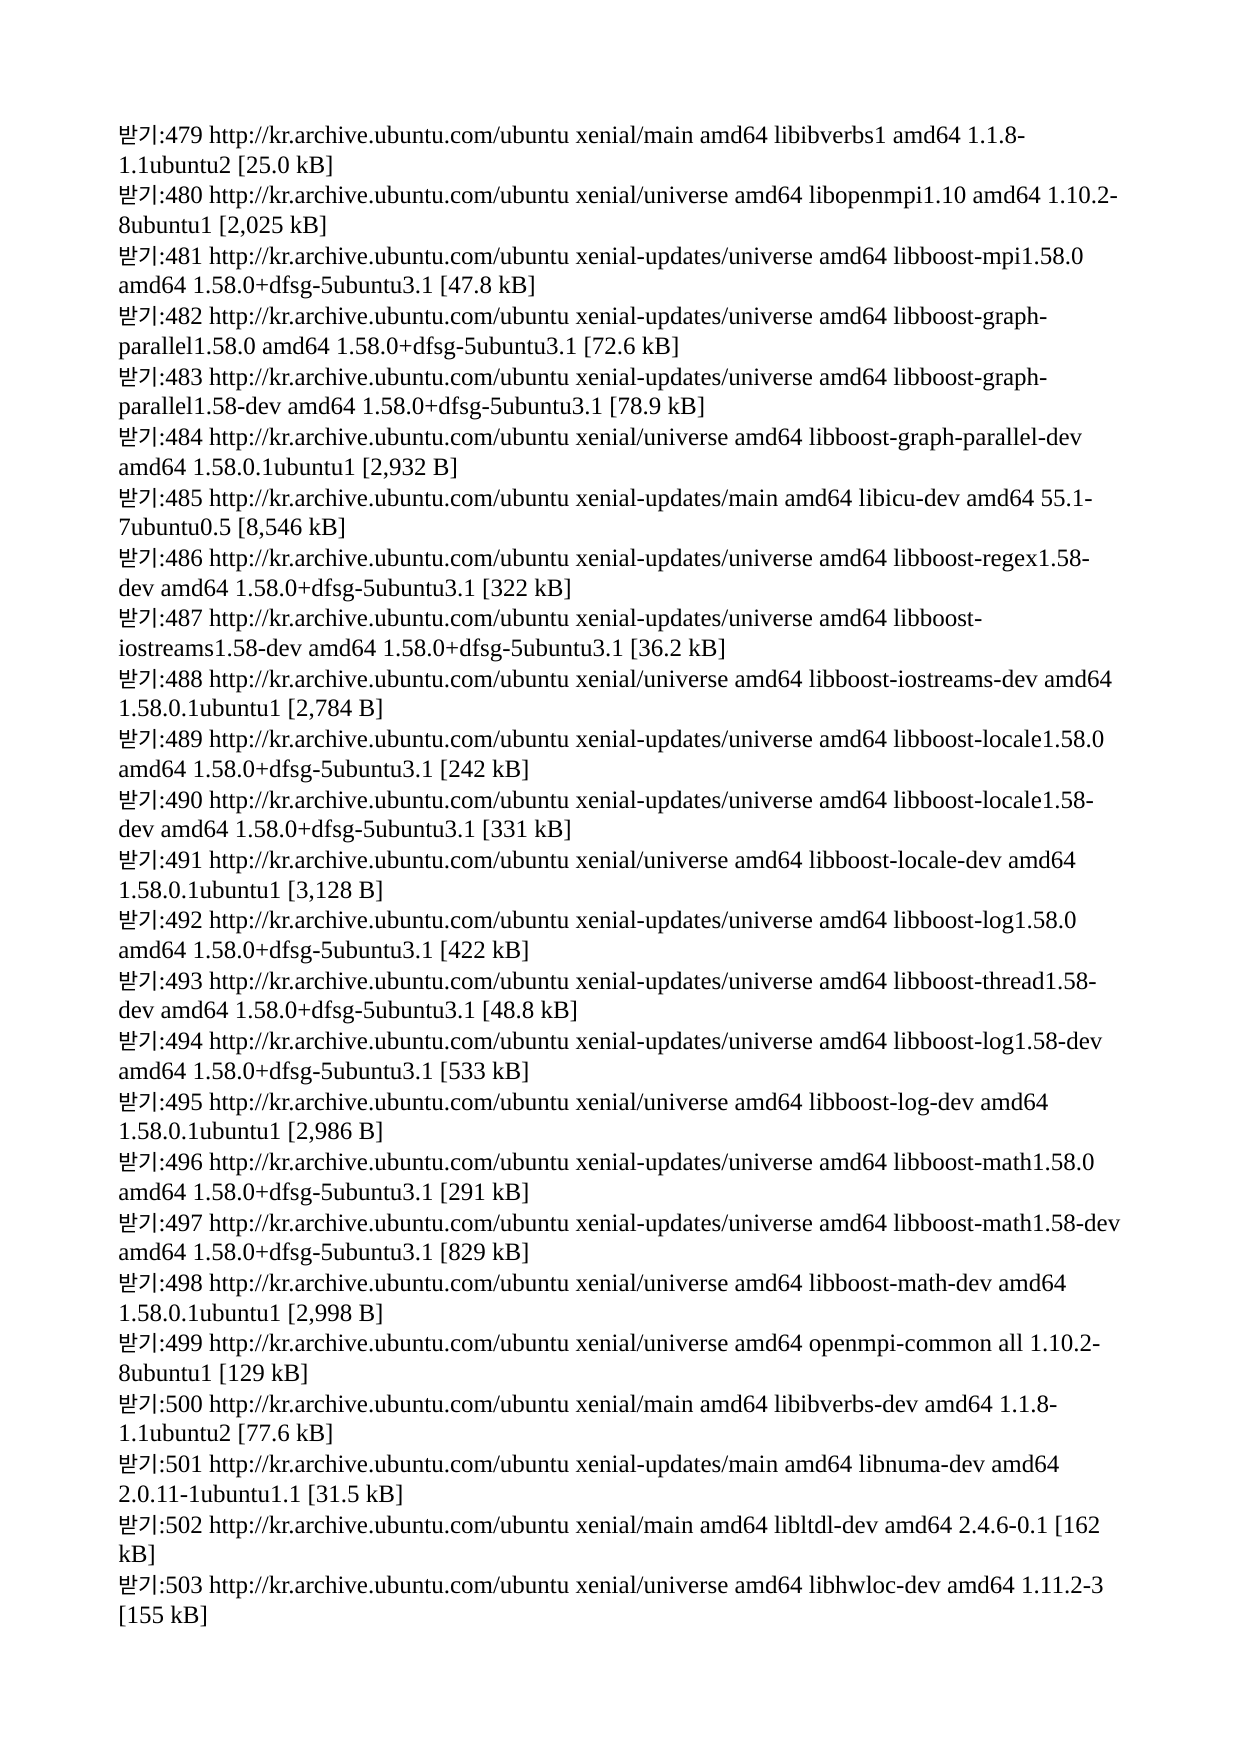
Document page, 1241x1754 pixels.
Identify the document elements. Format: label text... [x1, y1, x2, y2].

text 받기:482 http://kr.archive.ubuntu.com/ubuntu xenial-updates/universe amd64 libboost-graph-parallel1.58.0 amd64 1.58.0+dfsg-5ubuntu3.1 [72.6 kB] [118, 299, 1122, 360]
text 받기:503 http://kr.archive.ubuntu.com/ubuntu xenial/universe amd64 libhwloc-dev amd64 1.11.2-3 [155 kB] [118, 1568, 1122, 1628]
text 받기:495 http://kr.archive.ubuntu.com/ubuntu xenial/universe amd64 libboost-log-dev amd64 1.58.0.1ubuntu1 [2,986 B] [118, 1085, 1122, 1145]
text 받기:488 http://kr.archive.ubuntu.com/ubuntu xenial/universe amd64 libboost-iostreams-dev amd64 1.58.0.1ubuntu1 [2,784 B] [118, 662, 1122, 722]
text 받기:496 http://kr.archive.ubuntu.com/ubuntu xenial-updates/universe amd64 libboost-math1.58.0 amd64 1.58.0+dfsg-5ubuntu3.1 [291 kB] [118, 1145, 1122, 1206]
text 받기:501 http://kr.archive.ubuntu.com/ubuntu xenial-updates/main amd64 libnuma-dev amd64 2.0.11-1ubuntu1.1 [31.5 kB] [118, 1447, 1122, 1508]
text 받기:483 http://kr.archive.ubuntu.com/ubuntu xenial-updates/universe amd64 libboost-graph-parallel1.58-dev amd64 1.58.0+dfsg-5ubuntu3.1 [78.9 kB] [118, 360, 1122, 420]
text 받기:498 http://kr.archive.ubuntu.com/ubuntu xenial/universe amd64 libboost-math-dev amd64 1.58.0.1ubuntu1 [2,998 B] [118, 1266, 1122, 1326]
text 받기:484 http://kr.archive.ubuntu.com/ubuntu xenial/universe amd64 libboost-graph-parallel-dev amd64 1.58.0.1ubuntu1 [2,932 B] [118, 420, 1122, 481]
text 받기:502 http://kr.archive.ubuntu.com/ubuntu xenial/main amd64 libltdl-dev amd64 2.4.6-0.1 [162 kB] [118, 1508, 1122, 1568]
text 받기:500 http://kr.archive.ubuntu.com/ubuntu xenial/main amd64 libibverbs-dev amd64 1.1.8-1.1ubuntu2 [77.6 kB] [118, 1387, 1122, 1447]
text 받기:497 http://kr.archive.ubuntu.com/ubuntu xenial-updates/universe amd64 libboost-math1.58-dev amd64 1.58.0+dfsg-5ubuntu3.1 [829 kB] [118, 1206, 1122, 1266]
text 받기:485 http://kr.archive.ubuntu.com/ubuntu xenial-updates/main amd64 libicu-dev amd64 55.1-7ubuntu0.5 [8,546 kB] [118, 481, 1122, 541]
text 받기:491 http://kr.archive.ubuntu.com/ubuntu xenial/universe amd64 libboost-locale-dev amd64 1.58.0.1ubuntu1 [3,128 B] [118, 843, 1122, 903]
text 받기:492 http://kr.archive.ubuntu.com/ubuntu xenial-updates/universe amd64 libboost-log1.58.0 amd64 1.58.0+dfsg-5ubuntu3.1 [422 kB] [118, 903, 1122, 964]
text 받기:499 http://kr.archive.ubuntu.com/ubuntu xenial/universe amd64 openmpi-common all 1.10.2-8ubuntu1 [129 kB] [118, 1326, 1122, 1387]
text 받기:479 http://kr.archive.ubuntu.com/ubuntu xenial/main amd64 libibverbs1 amd64 1.1.8-1.1ubuntu2 [25.0 kB] [118, 118, 1122, 178]
text 받기:490 http://kr.archive.ubuntu.com/ubuntu xenial-updates/universe amd64 libboost-locale1.58-dev amd64 1.58.0+dfsg-5ubuntu3.1 [331 kB] [118, 783, 1122, 843]
text 받기:494 http://kr.archive.ubuntu.com/ubuntu xenial-updates/universe amd64 libboost-log1.58-dev amd64 1.58.0+dfsg-5ubuntu3.1 [533 kB] [118, 1024, 1122, 1085]
text 받기:480 http://kr.archive.ubuntu.com/ubuntu xenial/universe amd64 libopenmpi1.10 amd64 1.10.2-8ubuntu1 [2,025 kB] [118, 178, 1122, 239]
text 받기:489 http://kr.archive.ubuntu.com/ubuntu xenial-updates/universe amd64 libboost-locale1.58.0 amd64 1.58.0+dfsg-5ubuntu3.1 [242 kB] [118, 722, 1122, 783]
text 받기:481 http://kr.archive.ubuntu.com/ubuntu xenial-updates/universe amd64 libboost-mpi1.58.0 amd64 1.58.0+dfsg-5ubuntu3.1 [47.8 kB] [118, 239, 1122, 299]
text 받기:493 http://kr.archive.ubuntu.com/ubuntu xenial-updates/universe amd64 libboost-thread1.58-dev amd64 1.58.0+dfsg-5ubuntu3.1 [48.8 kB] [118, 964, 1122, 1024]
text 받기:486 http://kr.archive.ubuntu.com/ubuntu xenial-updates/universe amd64 libboost-regex1.58-dev amd64 1.58.0+dfsg-5ubuntu3.1 [322 kB] [118, 541, 1122, 601]
text 받기:487 http://kr.archive.ubuntu.com/ubuntu xenial-updates/universe amd64 libboost-iostreams1.58-dev amd64 1.58.0+dfsg-5ubuntu3.1 [36.2 kB] [118, 601, 1122, 662]
